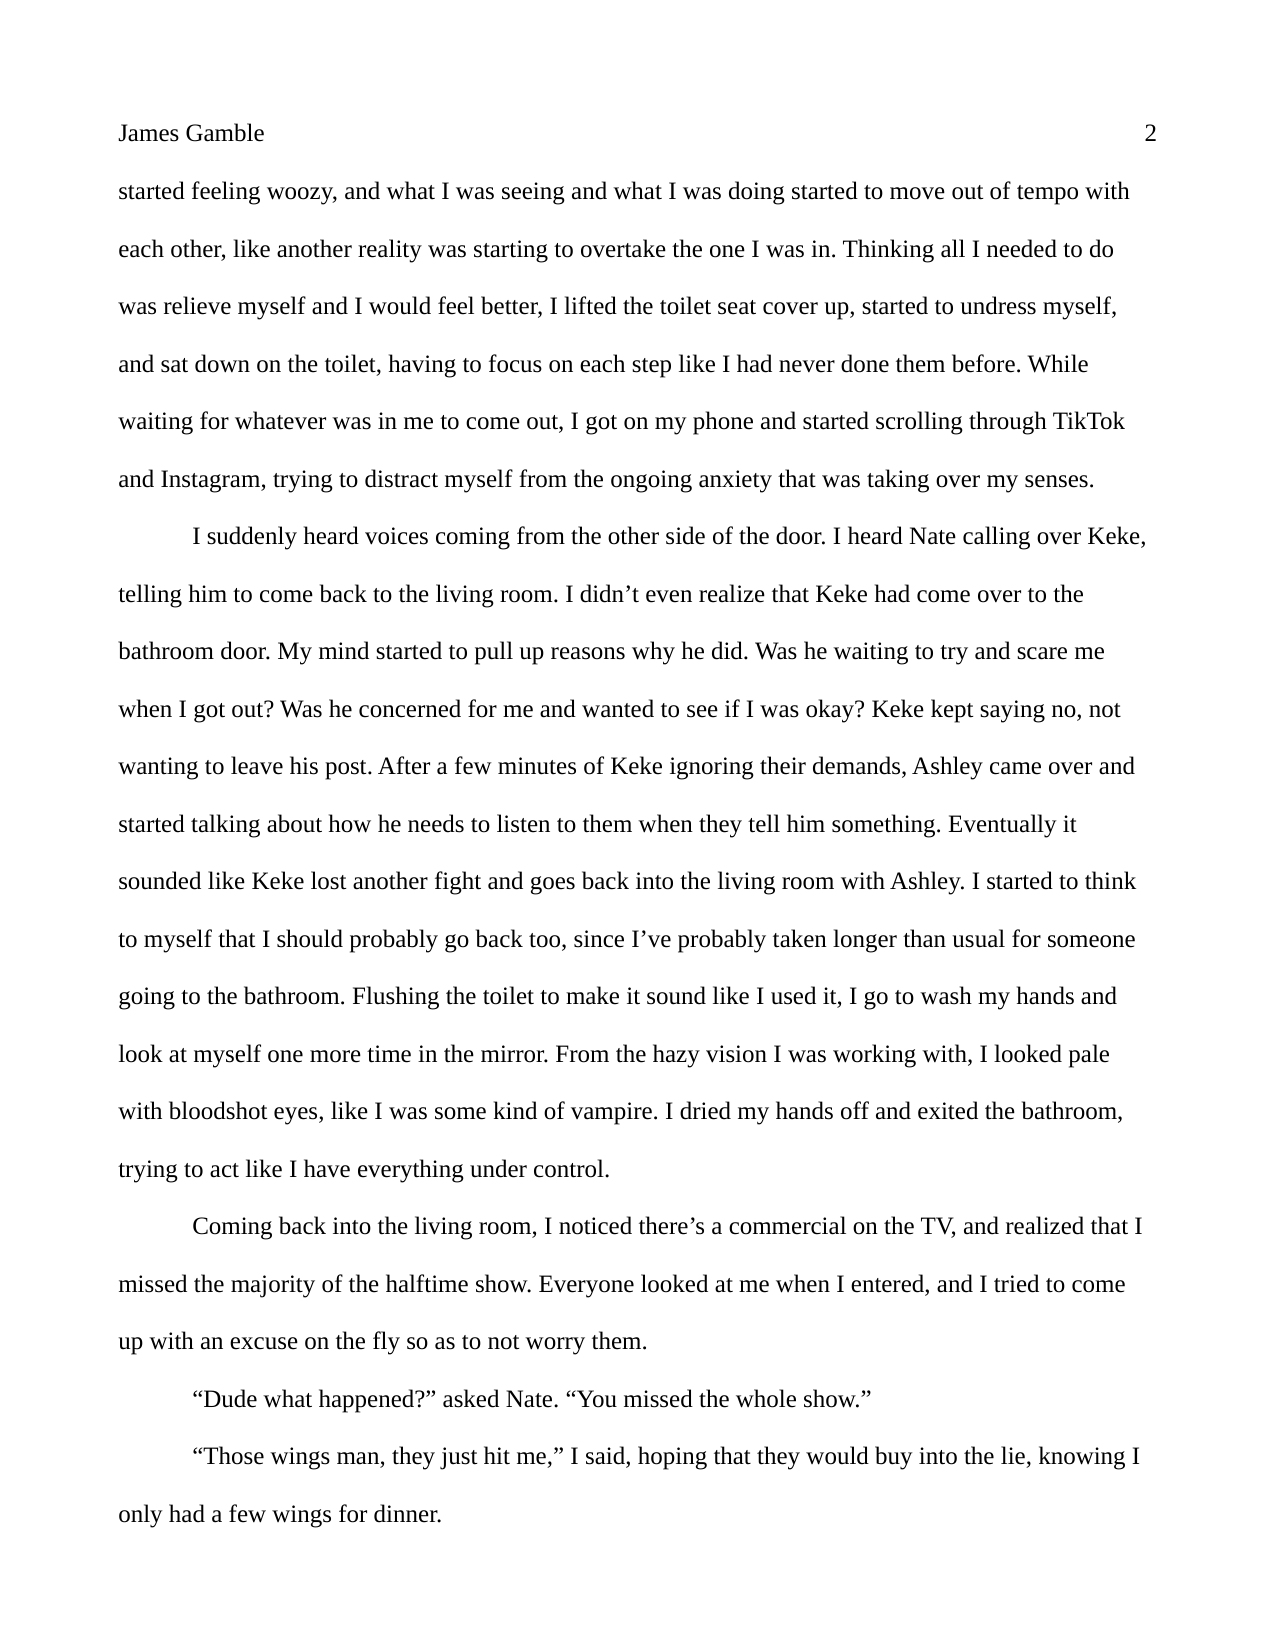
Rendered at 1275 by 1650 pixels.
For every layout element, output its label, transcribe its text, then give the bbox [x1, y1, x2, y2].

text I suddenly heard voices coming from the other side of the door. I heard Nate calling over Keke, telling him to come back to the living room. I didn’t even realize that Keke had come over to the bathroom door. My mind started to pull up reasons why he did. Was he waiting to try and scare me when I got out? Was he concerned for me and wanted to see if I was okay? Keke kept saying no, not wanting to leave his post. After a few minutes of Keke ignoring their demands, Ashley came over and started talking about how he needs to listen to them when they tell him something. Eventually it sounded like Keke lost another fight and goes back into the living room with Ashley. I started to think to myself that I should probably go back too, since I’ve probably taken longer than usual for someone going to the bathroom. Flushing the toilet to make it sound like I used it, I go to wash my hands and look at myself one more time in the mirror. From the hazy vision I was working with, I looked pale with bloodshot eyes, like I was some kind of vampire. I dried my hands off and exited the bathroom, trying to act like I have everything under control. [118, 521, 1157, 1183]
text “Dude what happened?” asked Nate. “You missed the whole show.” [118, 1384, 1157, 1413]
text Coming back into the living room, I noticed there’s a commercial on the TV, and realized that I missed the majority of the halftime show. Everyone looked at me when I entered, and I tried to come up with an excuse on the fly so as to not worry them. [118, 1211, 1157, 1355]
text “Those wings man, they just hit me,” I said, hoping that they would buy into the lie, knowing I only had a few wings for dinner. [118, 1441, 1157, 1528]
text started feeling woozy, and what I was seeing and what I was doing started to move out of tempo with each other, like another reality was starting to overtake the one I was in. Thinking all I needed to do was relieve myself and I would feel better, I lifted the toilet seat cover up, started to undress myself, and sat down on the toilet, having to focus on each step like I had never done them before. While waiting for whatever was in me to come out, I got on my phone and started scrolling through TikTok and Instagram, trying to distract myself from the ongoing anxiety that was taking over my senses. [118, 176, 1157, 493]
